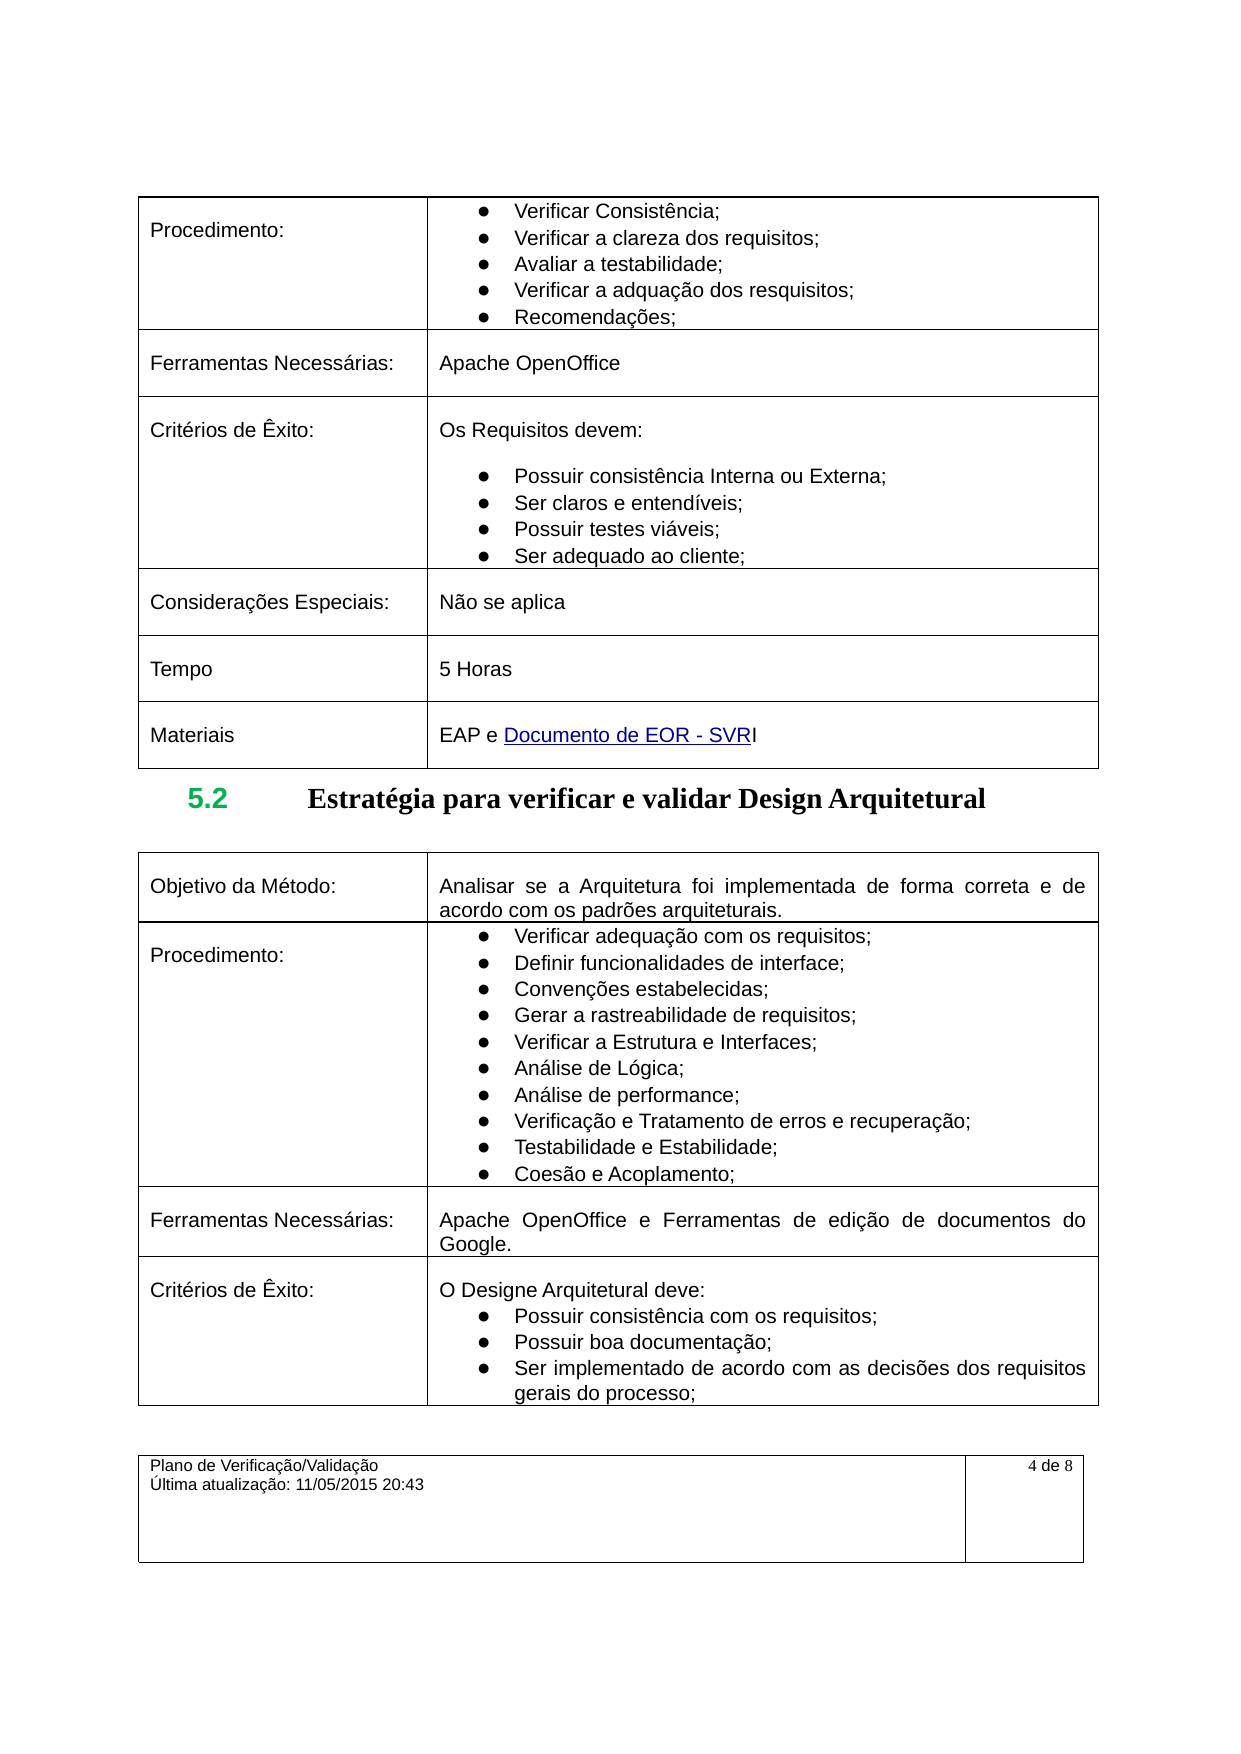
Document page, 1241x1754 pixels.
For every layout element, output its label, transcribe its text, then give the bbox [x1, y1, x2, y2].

table_cell Verificar Consistência; Verificar a clareza dos requisitos; Avaliar a testabilidade; Verificar a adquação dos resquisitos; Recomendações; [428, 198, 1098, 329]
table_cell Procedimento: [139, 198, 427, 329]
table_cell Os Requisitos devem: Possuir consistência Interna ou Externa; Ser claros e entendíveis; Possuir testes viáveis; Ser adequado ao cliente; [428, 397, 1098, 568]
table_cell Verificar adequação com os requisitos; Definir funcionalidades de interface; Convenções estabelecidas; Gerar a rastreabilidade de requisitos; Verificar a Estrutura e Interfaces; Análise de Lógica; Análise de performance; Verificação e Tratamento de erros e recuperação; Testabilidade e Estabilidade; Coesão e Acoplamento; [428, 923, 1098, 1186]
table_cell Ferramentas Necessárias: [139, 330, 427, 396]
table_cell Critérios de Êxito: [139, 397, 427, 568]
table_cell 5 Horas [428, 636, 1098, 701]
table_cell Considerações Especiais: [139, 569, 427, 634]
table_header Objetivo da Método: [139, 853, 427, 921]
table_cell EAP e Documento de EOR - SVRI [428, 702, 1098, 768]
table_cell Ferramentas Necessárias: [139, 1187, 427, 1256]
table_cell O Designe Arquitetural deve: Possuir consistência com os requisitos; Possuir boa documentação; Ser implementado de acordo com as decisões dos requisitos gerais do processo; Não possuir especificações ambíguas; Descrever claramente as decisões as transformações necessárias; Possuir boa documentação de dependências; Descrever claramente os fatores humanos em funções de interface de usuário; Possuir restrições adequadas a recursos físicos; Seguir notações e convenções estabelecidas; [428, 1257, 1098, 1404]
table_cell Tempo [139, 636, 427, 701]
table_cell Apache OpenOffice e Ferramentas de edição de documentos do Google. [428, 1187, 1098, 1256]
table_cell Procedimento: [139, 923, 427, 1186]
list Estratégia para verificar e validar Design Arquitetural [187, 781, 1090, 815]
table_cell Apache OpenOffice [428, 330, 1098, 396]
table_header Analisar se a Arquitetura foi implementada de forma correta e de acordo com os padrões arquiteturais. [428, 853, 1098, 921]
table_cell Não se aplica [428, 569, 1098, 634]
table_cell Critérios de Êxito: [139, 1257, 427, 1404]
table_cell Materiais [139, 702, 427, 768]
